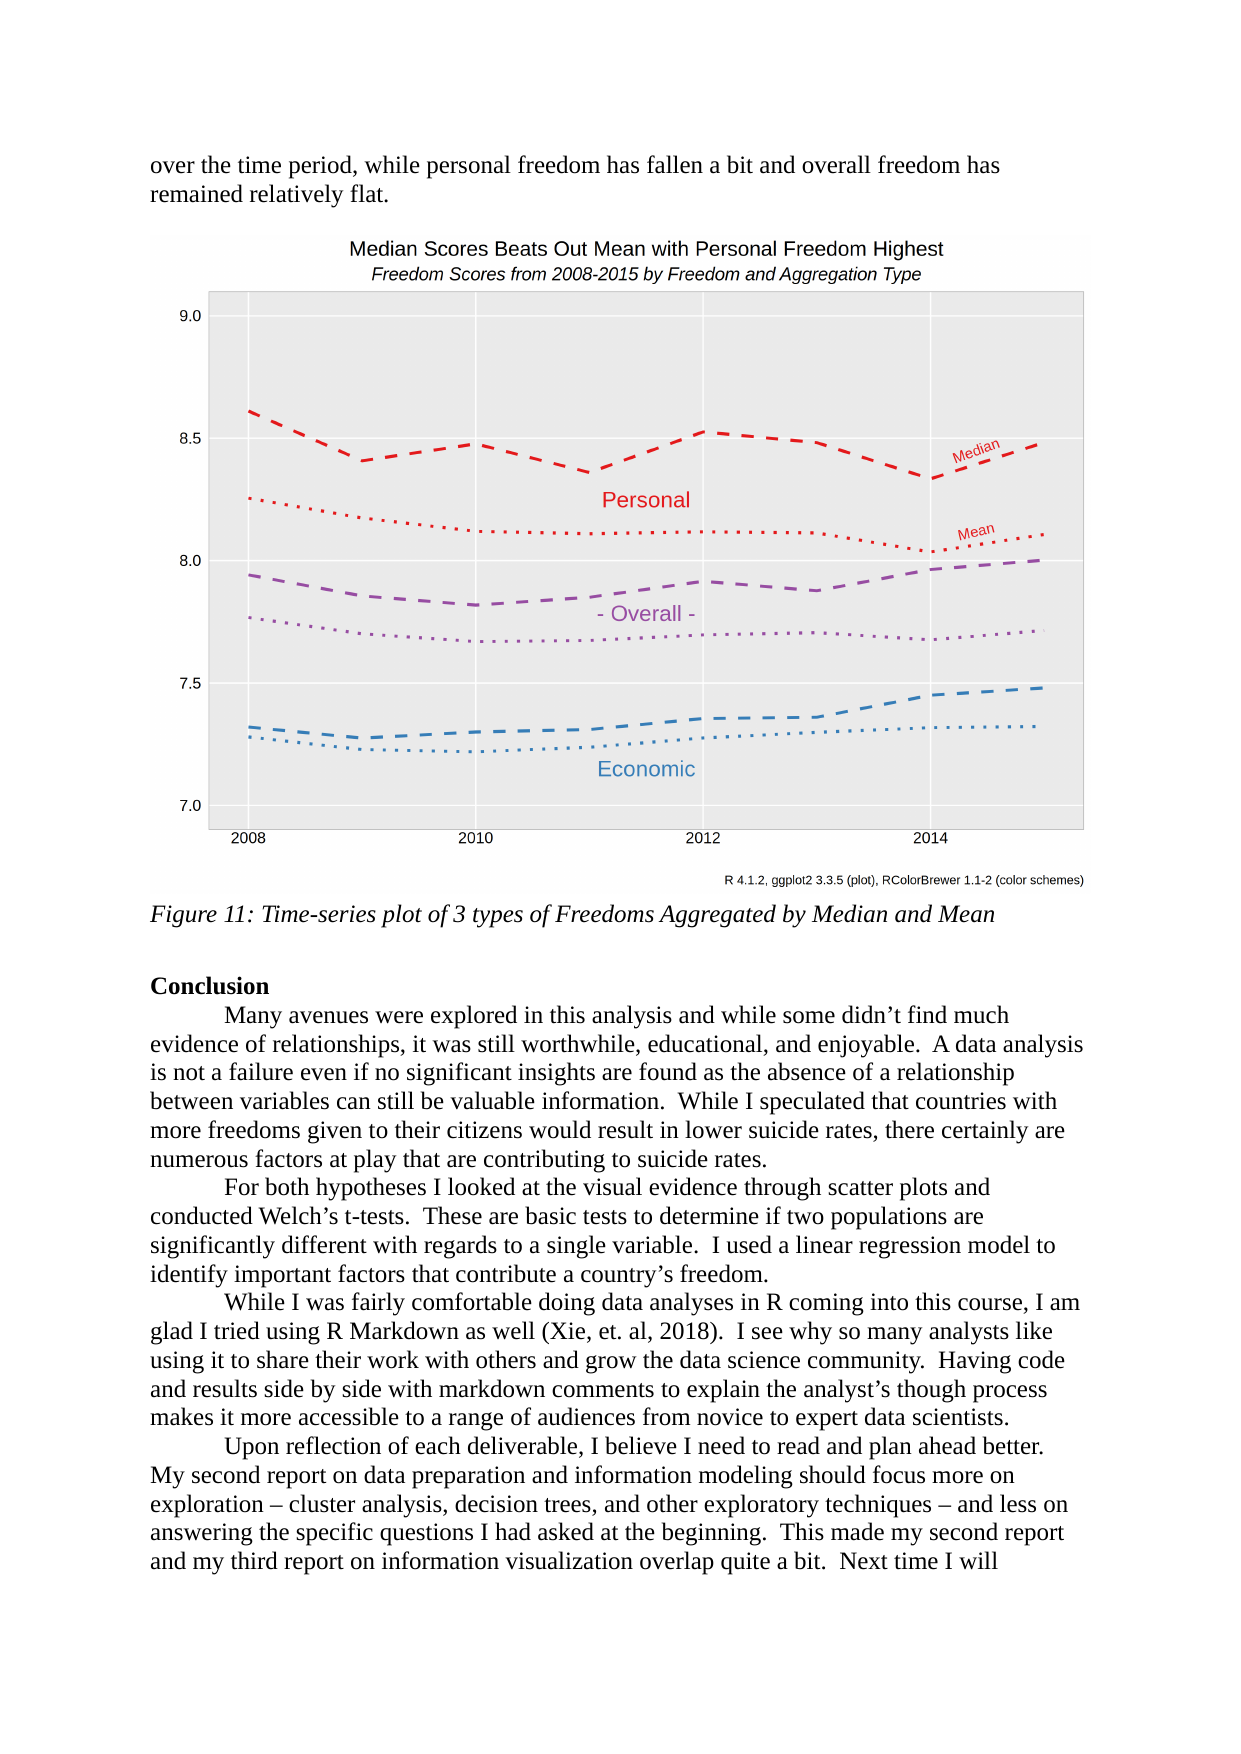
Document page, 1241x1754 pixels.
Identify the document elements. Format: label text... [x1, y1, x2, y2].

text Upon reflection of each deliverable, I believe I need to read and plan ahead better. My second report on data preparation and information modeling should focus more on exploration – cluster analysis, decision trees, and other exploratory techniques – and less on answering the specific questions I had asked at the beginning. This made my second report and my third report on information visualization overlap quite a bit. Next time I will [150, 1431, 1091, 1575]
text While I was fairly comfortable doing data analyses in R coming into this course, I am glad I tried using R Markdown as well (Xie, et. al, 2018). I see why so many analysts like using it to share their work with others and grow the data science community. Having code and results side by side with markdown comments to explain the analyst’s though process makes it more accessible to a range of audiences from novice to expert data scientists. [150, 1287, 1091, 1431]
text Figure 11: Time-series plot of 3 types of Freedoms Aggregated by Median and Mean [150, 894, 1091, 927]
text over the time period, while personal freedom has fallen a bit and overall freedom has remained relatively flat. [150, 150, 1091, 207]
text Conclusion [150, 971, 1091, 1000]
text For both hypotheses I looked at the visual evidence through scatter plots and conducted Welch’s t-tests. These are basic tests to determine if two populations are significantly different with regards to a single variable. I used a linear regression model to identify important factors that contribute a country’s freedom. [150, 1172, 1091, 1287]
picture [150, 235, 1091, 894]
text Many avenues were explored in this analysis and while some didn’t find much evidence of relationships, it was still worthwhile, educational, and enjoyable. A data analysis is not a failure even if no significant insights are found as the absence of a relationship between variables can still be valuable information. While I speculated that countries with more freedoms given to their citizens would result in lower suicide rates, there certainly are numerous factors at play that are contributing to suicide rates. [150, 1000, 1091, 1172]
